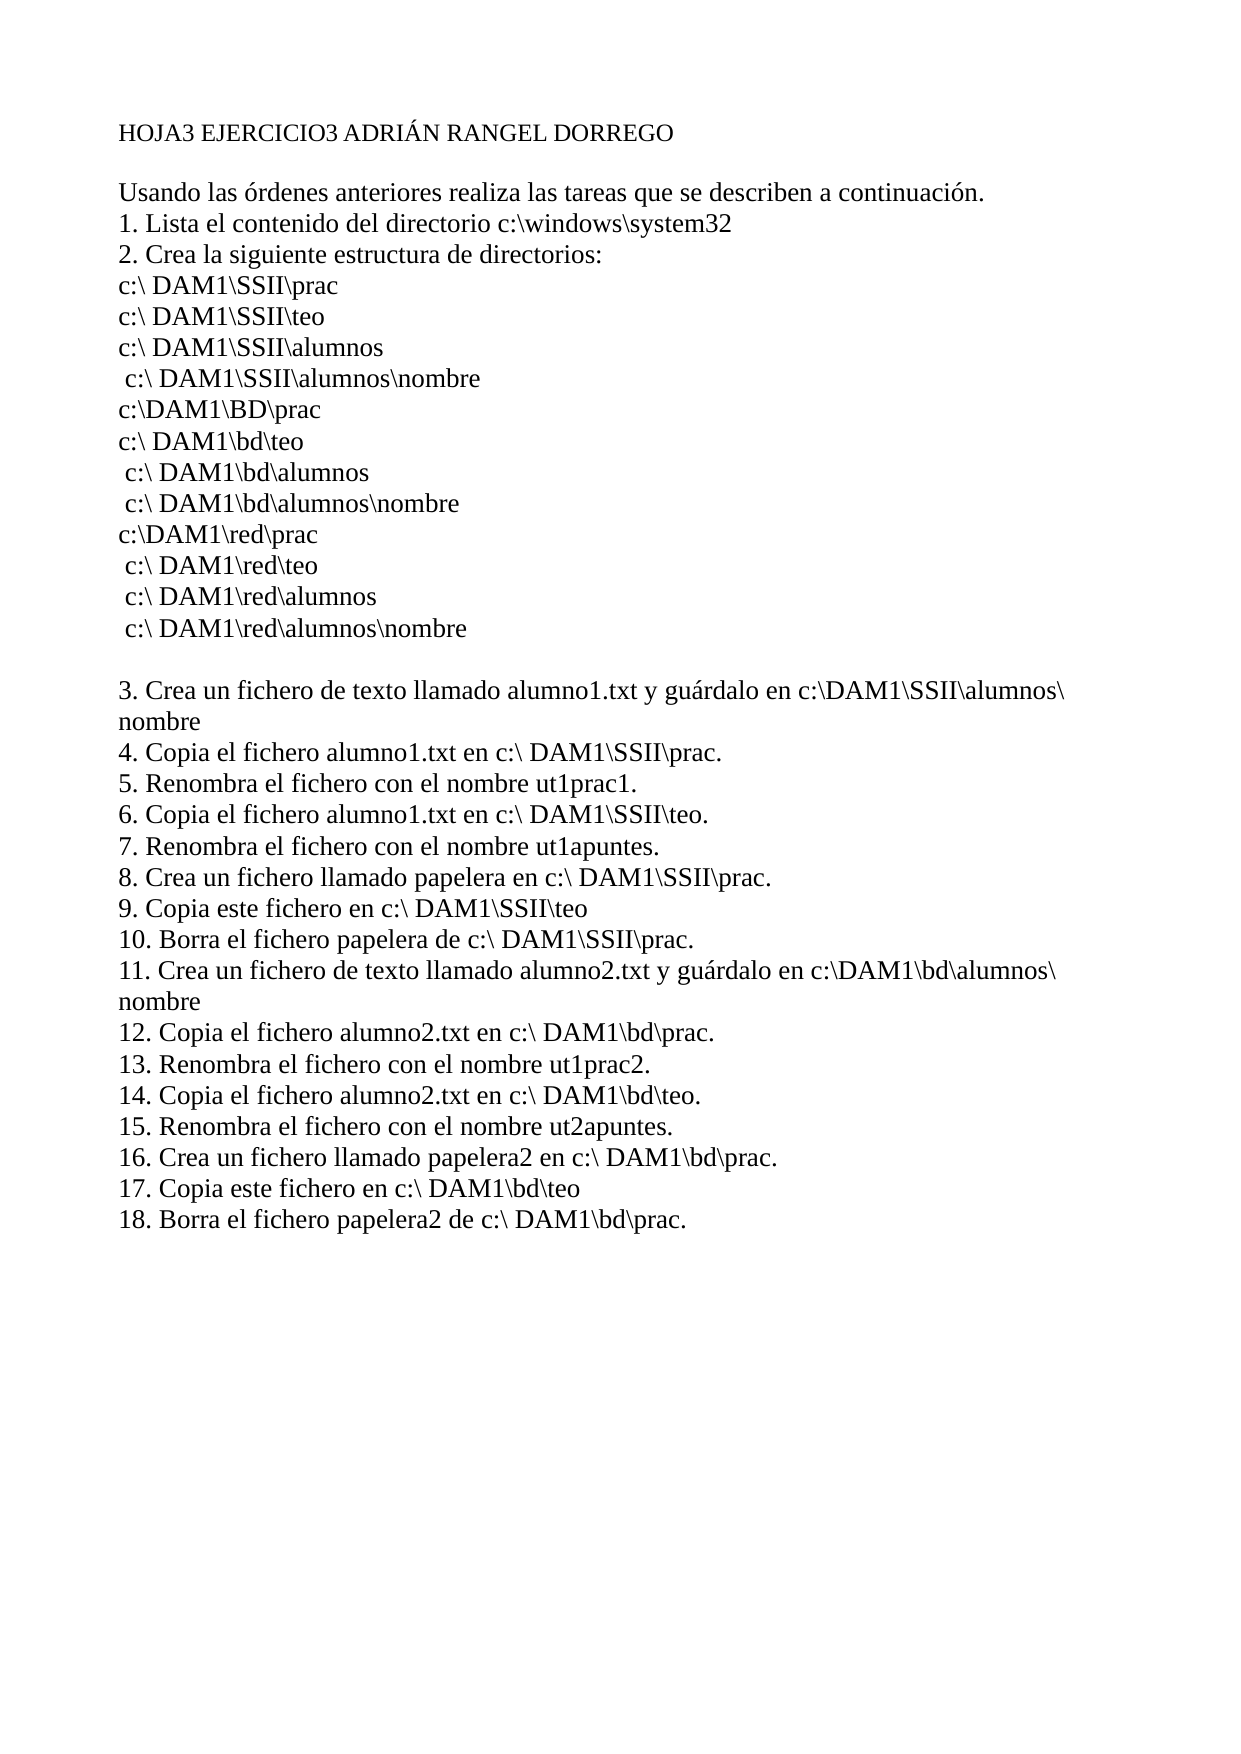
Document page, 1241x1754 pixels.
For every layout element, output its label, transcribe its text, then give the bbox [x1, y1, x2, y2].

text 1. Lista el contenido del directorio c:\windows\system32 [118, 207, 1122, 238]
text c:\ DAM1\red\alumnos [118, 581, 1122, 612]
text 15. Renombra el fichero con el nombre ut2apuntes. [118, 1110, 1122, 1141]
text Usando las órdenes anteriores realiza las tareas que se describen a continuación. [118, 176, 1122, 207]
text c:\ DAM1\red\alumnos\nombre [118, 612, 1122, 643]
text c:\ DAM1\SSII\alumnos [118, 331, 1122, 362]
text c:\DAM1\red\prac [118, 518, 1122, 549]
text 11. Crea un fichero de texto llamado alumno2.txt y guárdalo en c:\DAM1\bd\alumnos\nombre [118, 954, 1122, 1017]
text 8. Crea un fichero llamado papelera en c:\ DAM1\SSII\prac. [118, 861, 1122, 892]
text c:\DAM1\BD\prac [118, 394, 1122, 425]
text 4. Copia el fichero alumno1.txt en c:\ DAM1\SSII\prac. [118, 736, 1122, 767]
text 2. Crea la siguiente estructura de directorios: [118, 238, 1122, 269]
text c:\ DAM1\bd\teo [118, 425, 1122, 456]
text 18. Borra el fichero papelera2 de c:\ DAM1\bd\prac. [118, 1203, 1122, 1234]
text c:\ DAM1\bd\alumnos\nombre [118, 487, 1122, 518]
text HOJA3 EJERCICIO3 ADRIÁN RANGEL DORREGO [118, 118, 1122, 147]
text c:\ DAM1\red\teo [118, 549, 1122, 581]
text 7. Renombra el fichero con el nombre ut1apuntes. [118, 830, 1122, 861]
text c:\ DAM1\SSII\teo [118, 300, 1122, 331]
text c:\ DAM1\bd\alumnos [118, 456, 1122, 487]
text 17. Copia este fichero en c:\ DAM1\bd\teo [118, 1172, 1122, 1203]
text 14. Copia el fichero alumno2.txt en c:\ DAM1\bd\teo. [118, 1079, 1122, 1110]
text 5. Renombra el fichero con el nombre ut1prac1. [118, 767, 1122, 798]
text 3. Crea un fichero de texto llamado alumno1.txt y guárdalo en c:\DAM1\SSII\alumnos\nombre [118, 674, 1122, 736]
text 12. Copia el fichero alumno2.txt en c:\ DAM1\bd\prac. [118, 1017, 1122, 1048]
text 10. Borra el fichero papelera de c:\ DAM1\SSII\prac. [118, 923, 1122, 954]
text 9. Copia este fichero en c:\ DAM1\SSII\teo [118, 892, 1122, 923]
text 16. Crea un fichero llamado papelera2 en c:\ DAM1\bd\prac. [118, 1141, 1122, 1172]
text c:\ DAM1\SSII\alumnos\nombre [118, 362, 1122, 394]
text c:\ DAM1\SSII\prac [118, 269, 1122, 300]
text 6. Copia el fichero alumno1.txt en c:\ DAM1\SSII\teo. [118, 798, 1122, 830]
text 13. Renombra el fichero con el nombre ut1prac2. [118, 1048, 1122, 1079]
